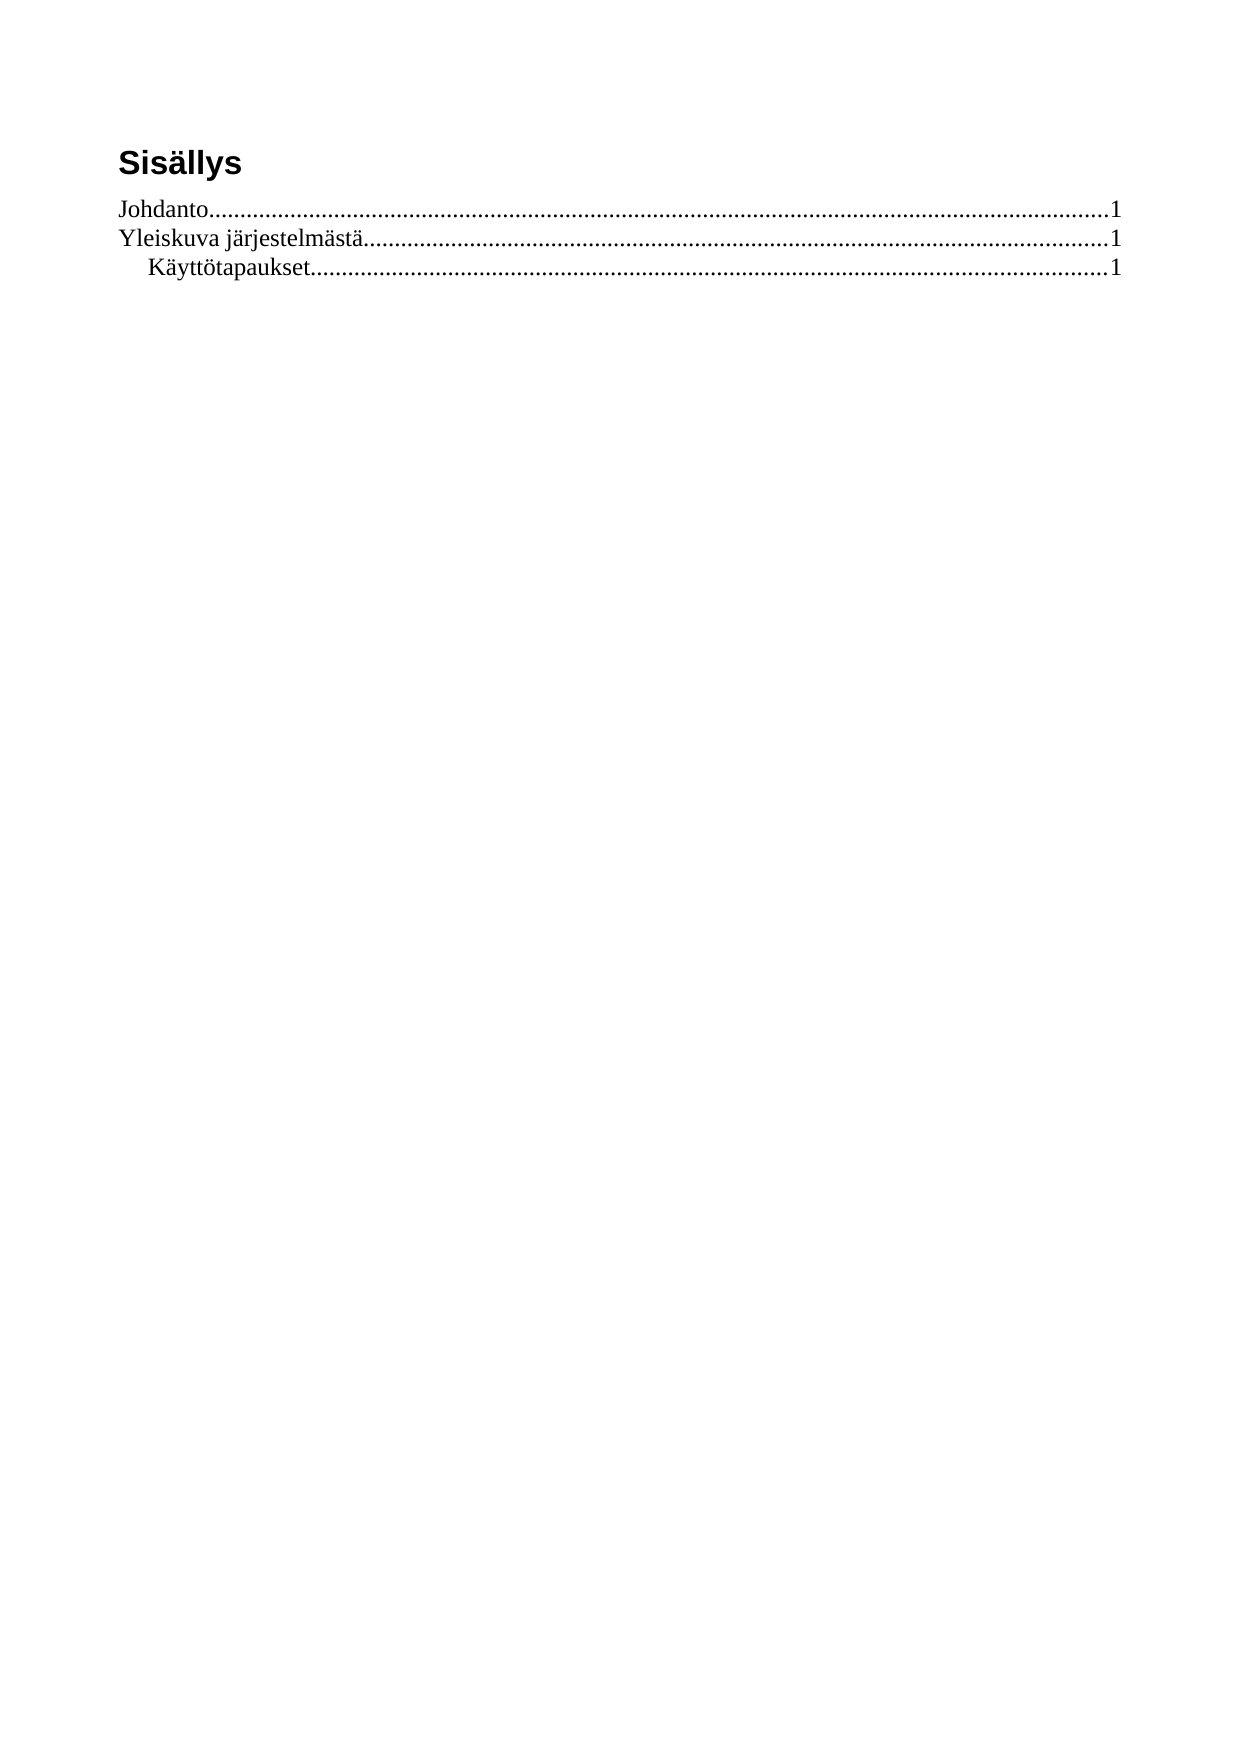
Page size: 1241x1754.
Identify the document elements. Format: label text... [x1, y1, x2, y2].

subtitle Sisällys [118, 143, 1122, 182]
text Johdanto 1 [118, 194, 1122, 223]
text Yleiskuva järjestelmästä 1 [118, 223, 1122, 252]
text Käyttötapaukset 1 [148, 252, 1122, 280]
